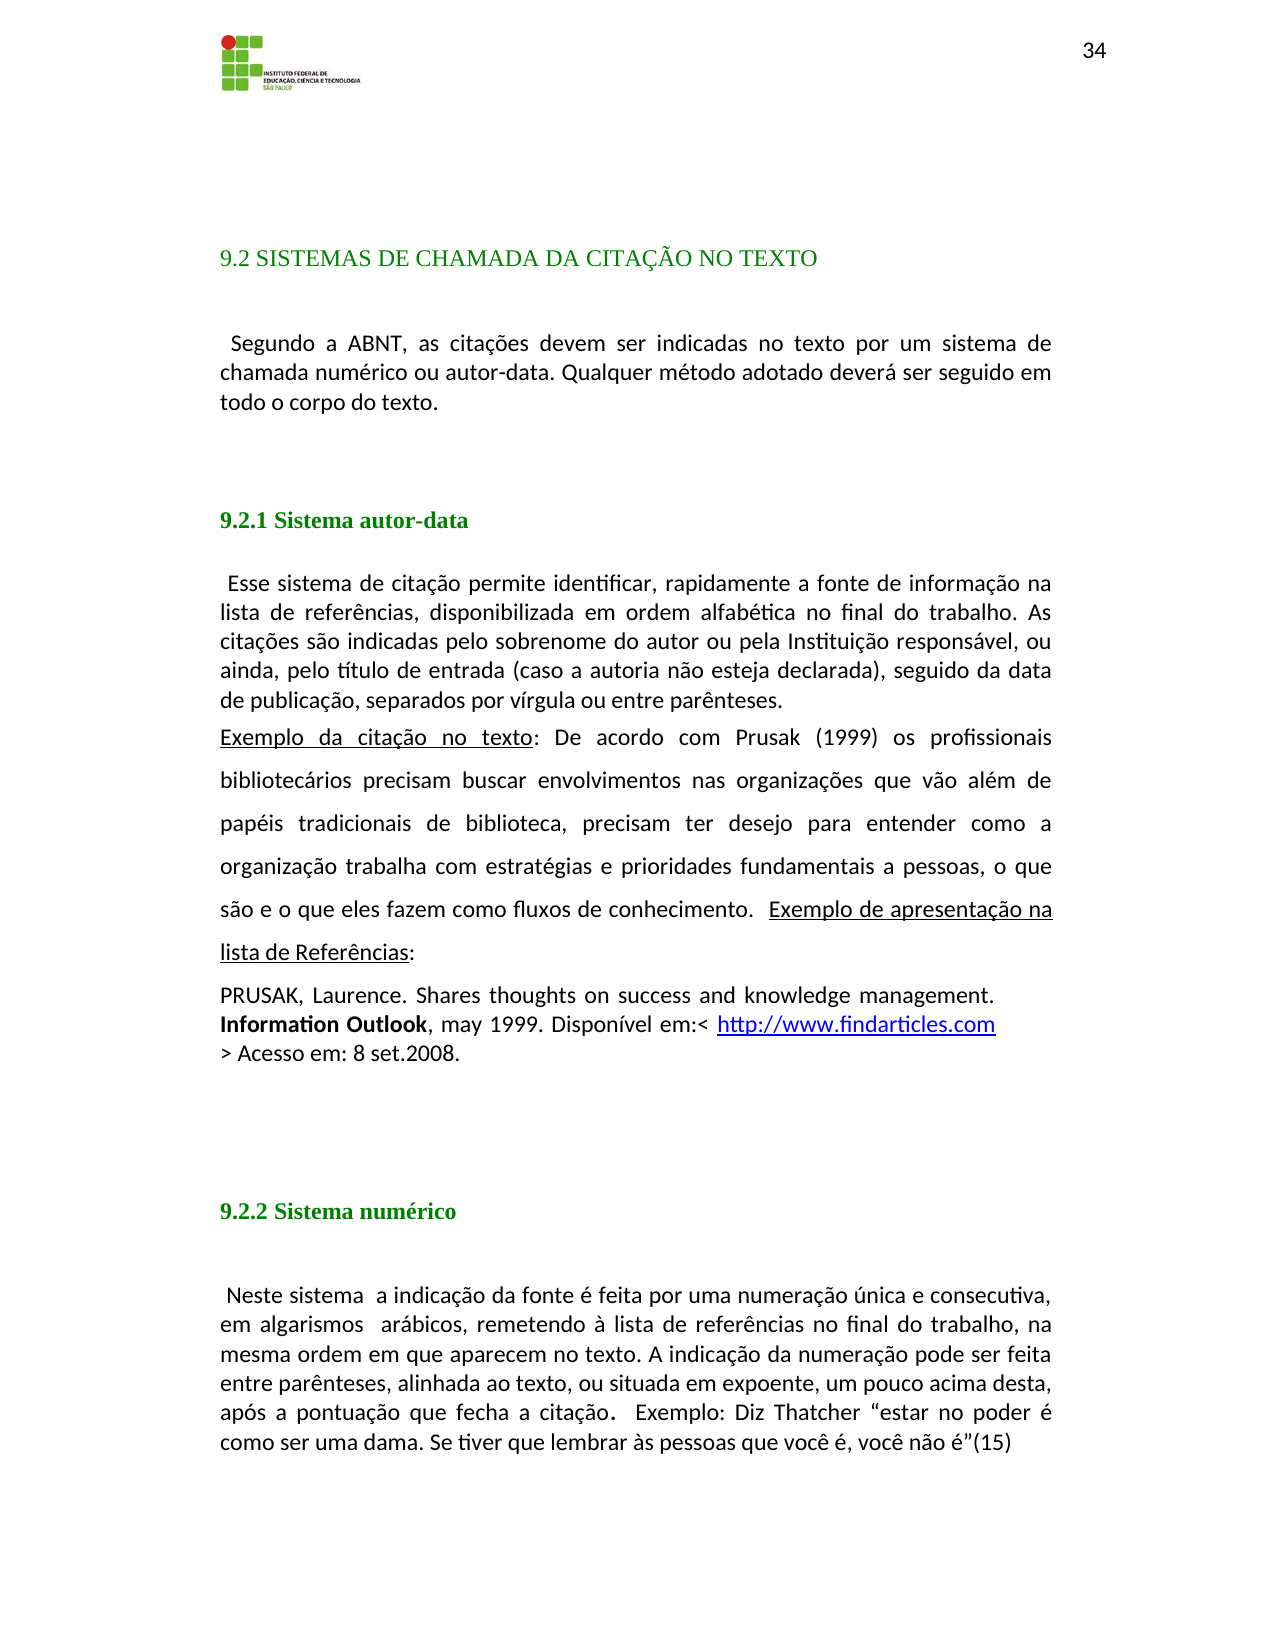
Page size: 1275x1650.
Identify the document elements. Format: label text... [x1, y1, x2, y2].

subtitle 9.2.2 Sistema numérico [220, 1197, 1054, 1224]
text Segundo a ABNT, as citações devem ser indicadas no texto por um sistema de chamada numérico ou autor-data. Qualquer método adotado deverá ser seguido em todo o corpo do texto. [220, 328, 1053, 416]
text Exemplo da citação no texto: De acordo com Prusak (1999) os profissionais bibliotecários precisam buscar envolvimentos nas organizações que vão além de papéis tradicionais de biblioteca, precisam ter desejo para entender como a organização trabalha com estratégias e prioridades fundamentais a pessoas, o que são e o que eles fazem como fluxos de conhecimento. Exemplo de apresentação na lista de Referências: [220, 722, 1053, 966]
text Neste sistema a indicação da fonte é feita por uma numeração única e consecutiva, em algarismos arábicos, remetendo à lista de referências no final do trabalho, na mesma ordem em que aparecem no texto. A indicação da numeração pode ser feita entre parênteses, alinhada ao texto, ou situada em expoente, um pouco acima desta, após a pontuação que fecha a citação. Exemplo: Diz Thatcher “estar no poder é como ser uma dama. Se tiver que lembrar às pessoas que você é, você não é”(15) [220, 1280, 1053, 1456]
subtitle 9.2.1 Sistema autor-data [220, 506, 1054, 534]
text Esse sistema de citação permite identificar, rapidamente a fonte de informação na lista de referências, disponibilizada em ordem alfabética no final do trabalho. As citações são indicadas pelo sobrenome do autor ou pela Instituição responsável, ou ainda, pelo título de entrada (caso a autoria não esteja declarada), seguido da data de publicação, separados por vírgula ou entre parênteses. [220, 568, 1053, 714]
picture [220, 35, 362, 92]
subtitle 9.2 SISTEMAS DE CHAMADA DA CITAÇÃO NO TEXTO [220, 244, 1054, 271]
text PRUSAK, Laurence. Shares thoughts on success and knowledge management. Information Outlook, may 1999. Disponível em:< http://www.findarticles.com > Acesso em: 8 set.2008. [220, 980, 996, 1067]
